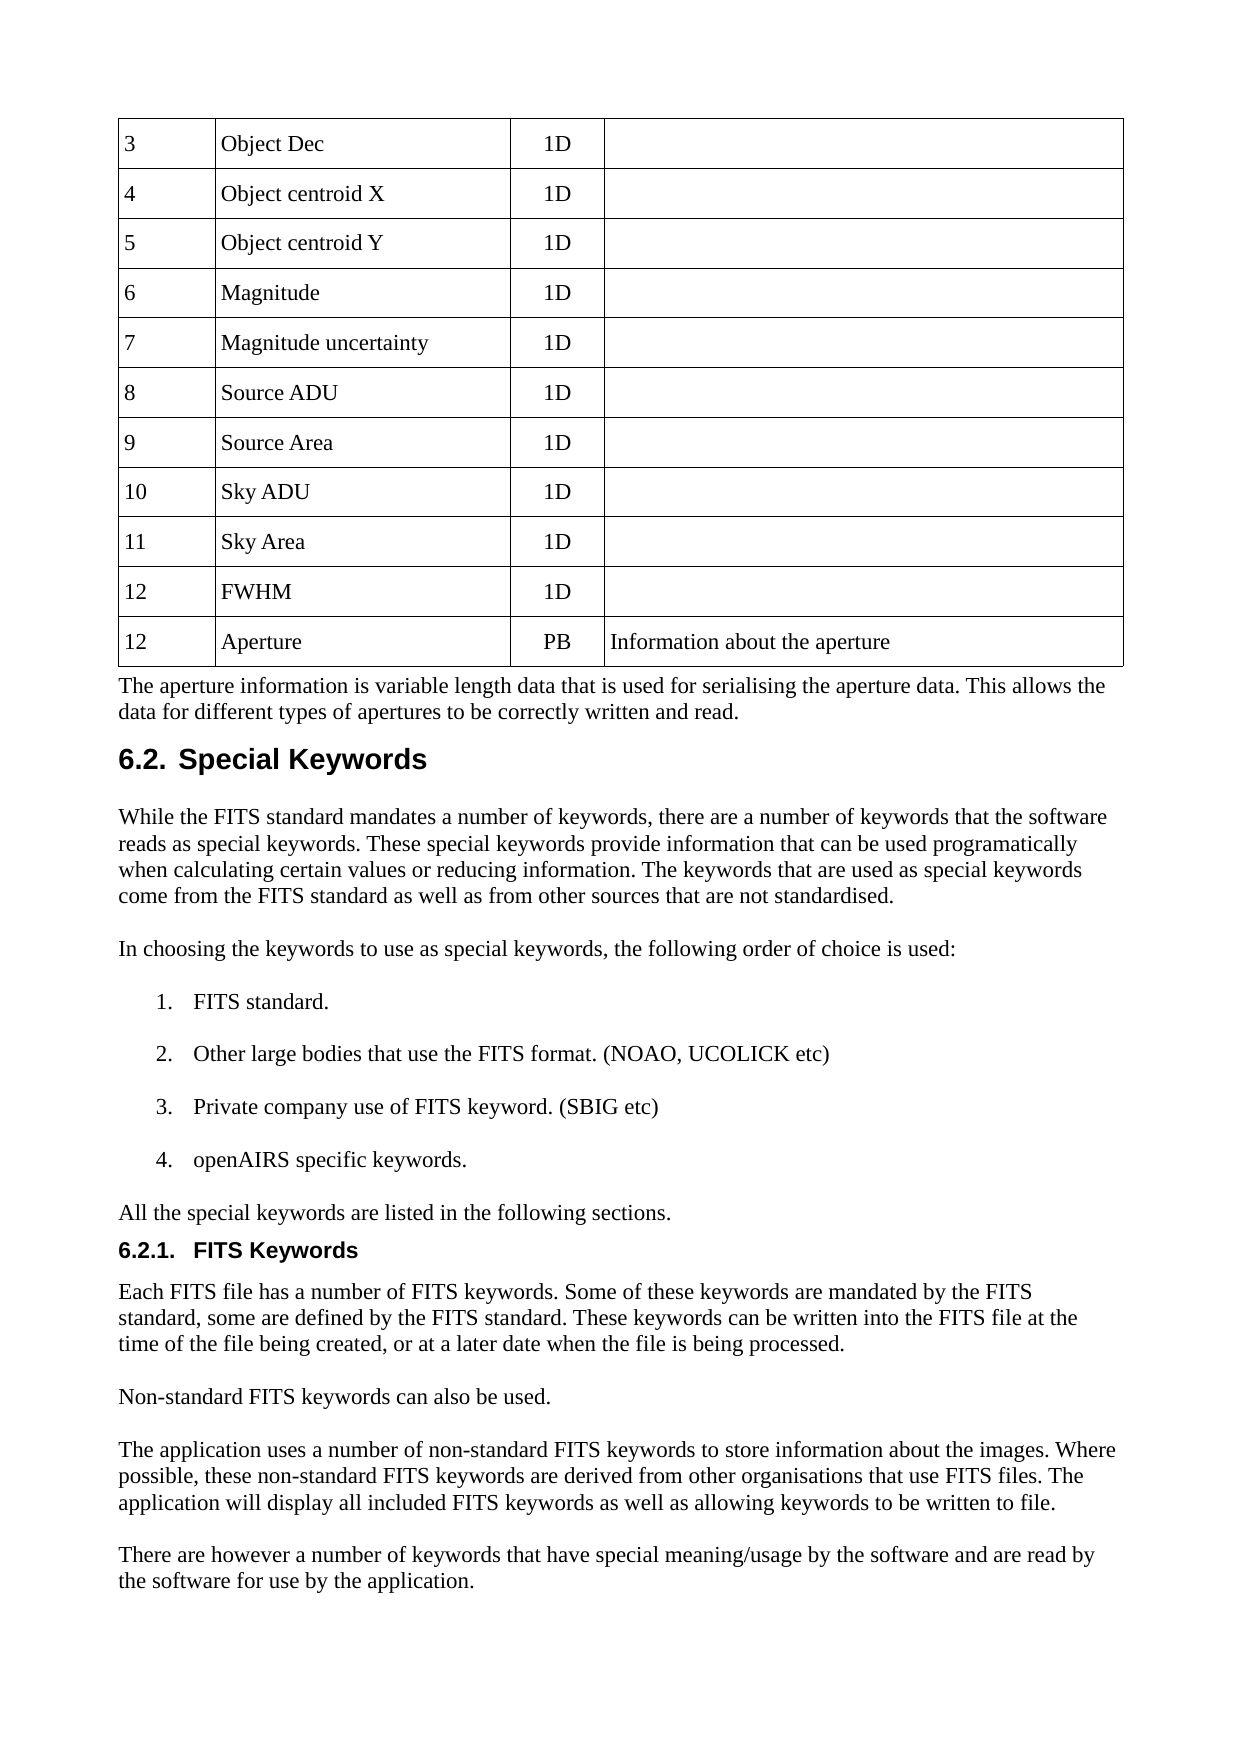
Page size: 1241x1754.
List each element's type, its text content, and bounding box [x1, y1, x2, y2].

table_cell 1D [511, 567, 604, 616]
table_cell FWHM [216, 567, 510, 616]
list Other large bodies that use the FITS format. (NOAO, UCOLICK etc) [156, 1027, 1122, 1067]
table_cell 4 [119, 169, 215, 218]
table_cell 1D [511, 219, 604, 267]
table_cell 5 [119, 219, 215, 267]
table_cell 1D [511, 517, 604, 566]
text While the FITS standard mandates a number of keywords, there are a number of keywords that the software reads as special keywords. These special keywords provide information that can be used programatically when calculating certain values or reducing information. The keywords that are used as special keywords come from the FITS standard as well as from other sources that are not standardised. [118, 788, 1122, 909]
list openAIRS specific keywords. [156, 1132, 1122, 1172]
subtitle Special Keywords [118, 742, 1122, 776]
table_cell Object Dec [216, 119, 510, 168]
table_cell [605, 468, 1123, 516]
table_cell Information about the aperture [605, 617, 1123, 666]
table_cell [605, 169, 1123, 218]
table_cell 7 [119, 318, 215, 367]
table_cell 8 [119, 368, 215, 417]
text All the special keywords are listed in the following sections. [118, 1185, 1122, 1225]
table_cell [605, 567, 1123, 616]
table_cell Magnitude [216, 269, 510, 317]
table_cell Object centroid X [216, 169, 510, 218]
table_cell 10 [119, 468, 215, 516]
table_cell [605, 269, 1123, 317]
list Private company use of FITS keyword. (SBIG etc) [156, 1079, 1122, 1119]
table_cell 3 [119, 119, 215, 168]
table_cell 1D [511, 169, 604, 218]
list FITS standard. [156, 974, 1122, 1014]
table_cell [605, 368, 1123, 417]
table_cell Source ADU [216, 368, 510, 417]
table_cell [605, 318, 1123, 367]
table_cell 1D [511, 318, 604, 367]
table_cell Object centroid Y [216, 219, 510, 267]
text There are however a number of keywords that have special meaning/usage by the software and are read by the software for use by the application. [118, 1527, 1122, 1594]
table_cell Sky Area [216, 517, 510, 566]
table_cell [605, 219, 1123, 267]
table_cell 9 [119, 418, 215, 467]
table_cell 12 [119, 617, 215, 666]
text Non-standard FITS keywords can also be used. [118, 1369, 1122, 1409]
table_cell Source Area [216, 418, 510, 467]
table_cell 1D [511, 468, 604, 516]
subtitle FITS Keywords [118, 1237, 1122, 1264]
table_cell [605, 119, 1123, 168]
text The aperture information is variable length data that is used for serialising the aperture data. This allows the data for different types of apertures to be correctly written and read. [118, 672, 1122, 724]
table_cell 6 [119, 269, 215, 317]
table_cell 1D [511, 418, 604, 467]
table_cell 12 [119, 567, 215, 616]
table_cell 1D [511, 119, 604, 168]
table_cell 11 [119, 517, 215, 566]
table_cell Magnitude uncertainty [216, 318, 510, 367]
table_cell [605, 418, 1123, 467]
table_cell 1D [511, 368, 604, 417]
text In choosing the keywords to use as special keywords, the following order of choice is used: [118, 921, 1122, 961]
text The application uses a number of non-standard FITS keywords to store information about the images. Where possible, these non-standard FITS keywords are derived from other organisations that use FITS files. The application will display all included FITS keywords as well as allowing keywords to be written to file. [118, 1422, 1122, 1515]
table_cell Sky ADU [216, 468, 510, 516]
table_cell 1D [511, 269, 604, 317]
table_cell [605, 517, 1123, 566]
table_cell PB [511, 617, 604, 666]
table_cell Aperture [216, 617, 510, 666]
text Each FITS file has a number of FITS keywords. Some of these keywords are mandated by the FITS standard, some are defined by the FITS standard. These keywords can be written into the FITS file at the time of the file being created, or at a later date when the file is being processed. [118, 1264, 1122, 1357]
